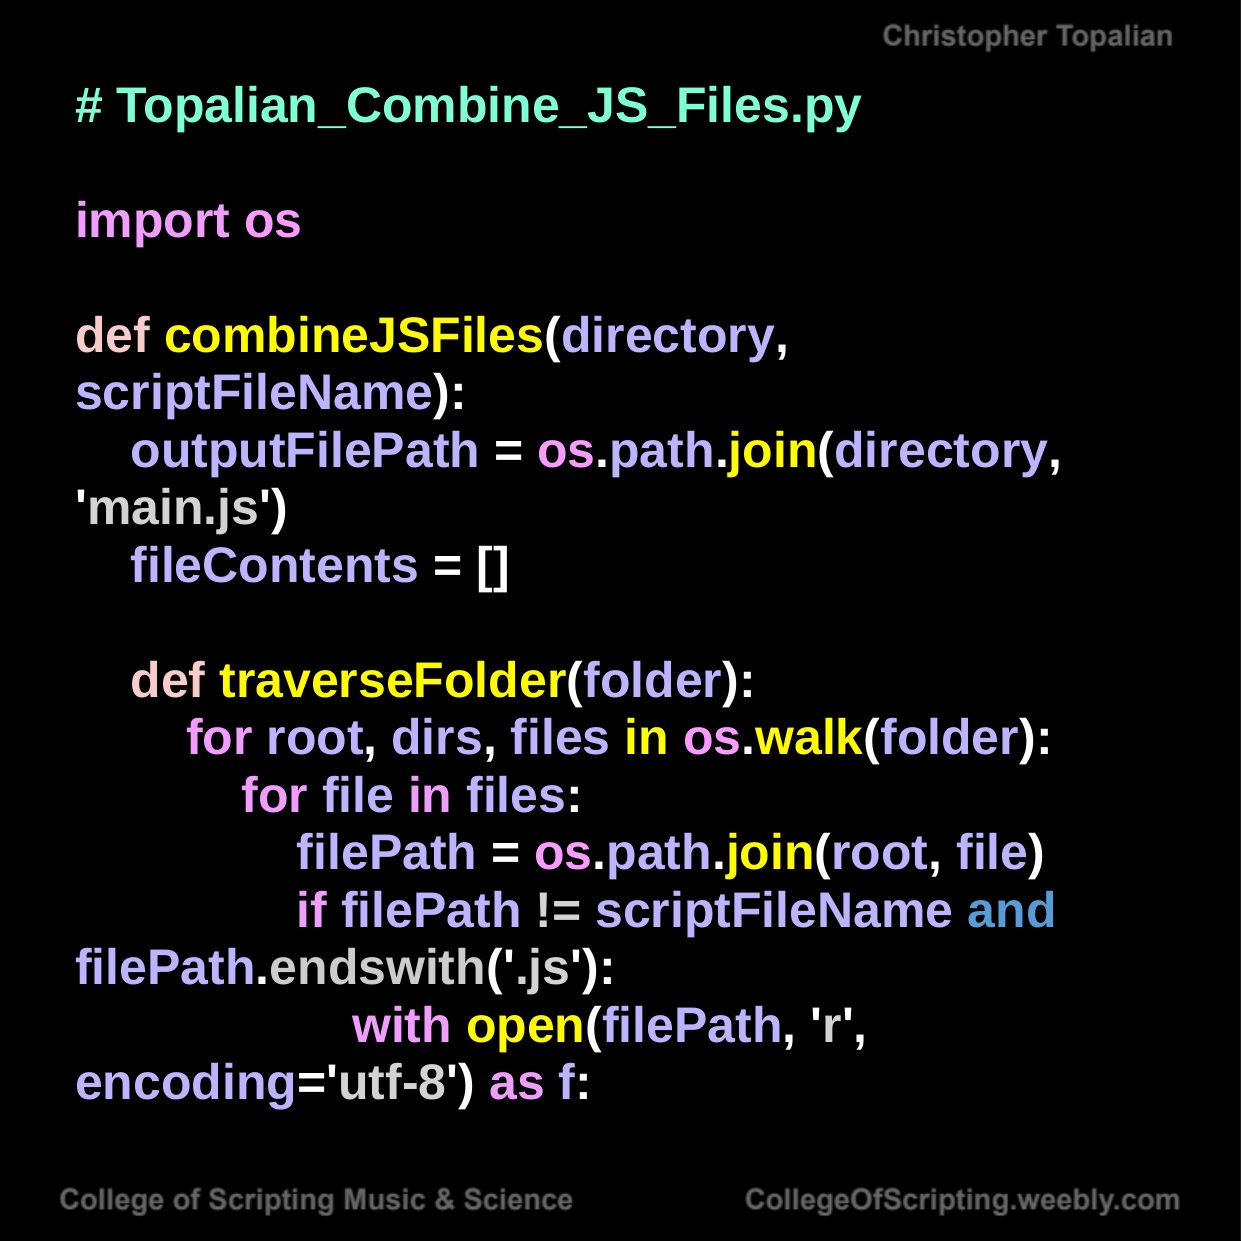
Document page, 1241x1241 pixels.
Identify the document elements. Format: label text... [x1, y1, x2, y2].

text for root, dirs, files in os.walk(folder): [75, 707, 1166, 765]
text outputFilePath = os.path.join(directory, 'main.js') [75, 420, 1166, 535]
text import os [75, 190, 1166, 247]
text fileContents = [] [75, 535, 1166, 592]
text def traverseFolder(folder): [75, 650, 1166, 707]
text filePath = os.path.join(root, file) [75, 822, 1166, 880]
text for file in files: [75, 765, 1166, 822]
text with open(filePath, 'r', encoding='utf-8') as f: [75, 995, 1166, 1110]
text def combineJSFiles(directory, scriptFileName): [75, 305, 1166, 420]
text if filePath != scriptFileName and filePath.endswith('.js'): [75, 880, 1166, 995]
text # Topalian_Combine_JS_Files.py [75, 75, 1166, 132]
